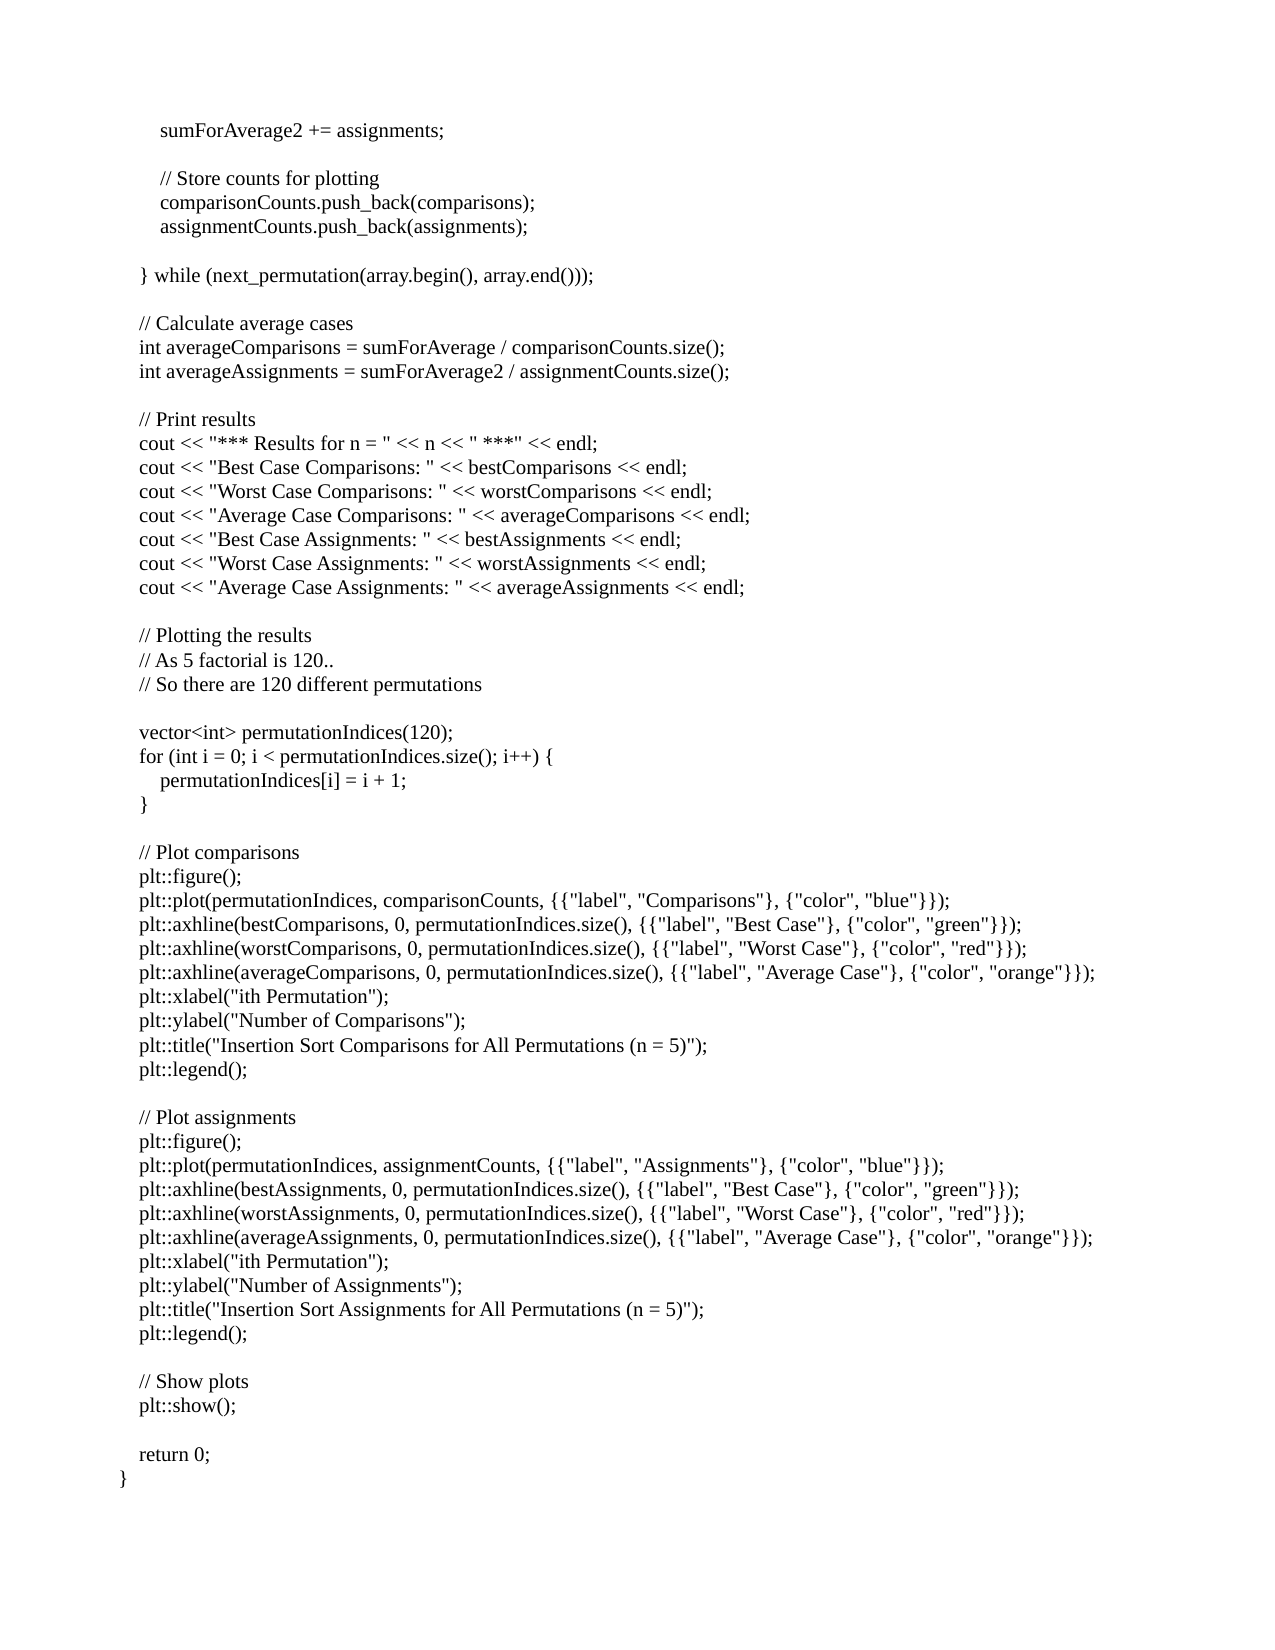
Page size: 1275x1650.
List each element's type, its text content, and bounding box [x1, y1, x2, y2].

text // Calculate average cases [118, 311, 1157, 335]
text // Show plots [118, 1369, 1157, 1393]
text } [118, 792, 1157, 816]
text cout << "Average Case Assignments: " << averageAssignments << endl; [118, 575, 1157, 599]
text plt::xlabel("ith Permutation"); [118, 1249, 1157, 1273]
text plt::ylabel("Number of Assignments"); [118, 1273, 1157, 1297]
text // Store counts for plotting [118, 166, 1157, 190]
text plt::figure(); [118, 864, 1157, 888]
text plt::figure(); [118, 1129, 1157, 1153]
text // Plotting the results [118, 623, 1157, 647]
text for (int i = 0; i < permutationIndices.size(); i++) { [118, 744, 1157, 768]
text plt::legend(); [118, 1057, 1157, 1081]
text // Plot assignments [118, 1105, 1157, 1129]
text plt::axhline(averageComparisons, 0, permutationIndices.size(), {{"label", "Average Case"}, {"color", "orange"}}); [118, 960, 1157, 984]
text plt::axhline(worstAssignments, 0, permutationIndices.size(), {{"label", "Worst Case"}, {"color", "red"}}); [118, 1201, 1157, 1225]
text } while (next_permutation(array.begin(), array.end())); [118, 262, 1157, 287]
text } [118, 1466, 1157, 1490]
text plt::show(); [118, 1393, 1157, 1417]
text cout << "Best Case Assignments: " << bestAssignments << endl; [118, 527, 1157, 551]
text plt::axhline(worstComparisons, 0, permutationIndices.size(), {{"label", "Worst Case"}, {"color", "red"}}); [118, 936, 1157, 960]
text cout << "Worst Case Assignments: " << worstAssignments << endl; [118, 551, 1157, 575]
text // As 5 factorial is 120.. [118, 647, 1157, 672]
text int averageComparisons = sumForAverage / comparisonCounts.size(); [118, 335, 1157, 359]
text plt::title("Insertion Sort Assignments for All Permutations (n = 5)"); [118, 1297, 1157, 1321]
text plt::xlabel("ith Permutation"); [118, 984, 1157, 1008]
text vector<int> permutationIndices(120); [118, 720, 1157, 744]
text comparisonCounts.push_back(comparisons); [118, 190, 1157, 214]
text plt::ylabel("Number of Comparisons"); [118, 1008, 1157, 1032]
text cout << "*** Results for n = " << n << " ***" << endl; [118, 431, 1157, 455]
text cout << "Worst Case Comparisons: " << worstComparisons << endl; [118, 479, 1157, 503]
text int averageAssignments = sumForAverage2 / assignmentCounts.size(); [118, 359, 1157, 383]
text plt::plot(permutationIndices, comparisonCounts, {{"label", "Comparisons"}, {"color", "blue"}}); [118, 888, 1157, 912]
text plt::axhline(bestComparisons, 0, permutationIndices.size(), {{"label", "Best Case"}, {"color", "green"}}); [118, 912, 1157, 936]
text assignmentCounts.push_back(assignments); [118, 214, 1157, 238]
text return 0; [118, 1442, 1157, 1466]
text cout << "Best Case Comparisons: " << bestComparisons << endl; [118, 455, 1157, 479]
text plt::axhline(bestAssignments, 0, permutationIndices.size(), {{"label", "Best Case"}, {"color", "green"}}); [118, 1177, 1157, 1201]
text // Plot comparisons [118, 840, 1157, 864]
text // So there are 120 different permutations [118, 672, 1157, 696]
text permutationIndices[i] = i + 1; [118, 768, 1157, 792]
text plt::title("Insertion Sort Comparisons for All Permutations (n = 5)"); [118, 1032, 1157, 1057]
text sumForAverage2 += assignments; [118, 118, 1157, 142]
text cout << "Average Case Comparisons: " << averageComparisons << endl; [118, 503, 1157, 527]
text // Print results [118, 407, 1157, 431]
text plt::plot(permutationIndices, assignmentCounts, {{"label", "Assignments"}, {"color", "blue"}}); [118, 1153, 1157, 1177]
text plt::axhline(averageAssignments, 0, permutationIndices.size(), {{"label", "Average Case"}, {"color", "orange"}}); [118, 1225, 1157, 1249]
text plt::legend(); [118, 1321, 1157, 1345]
